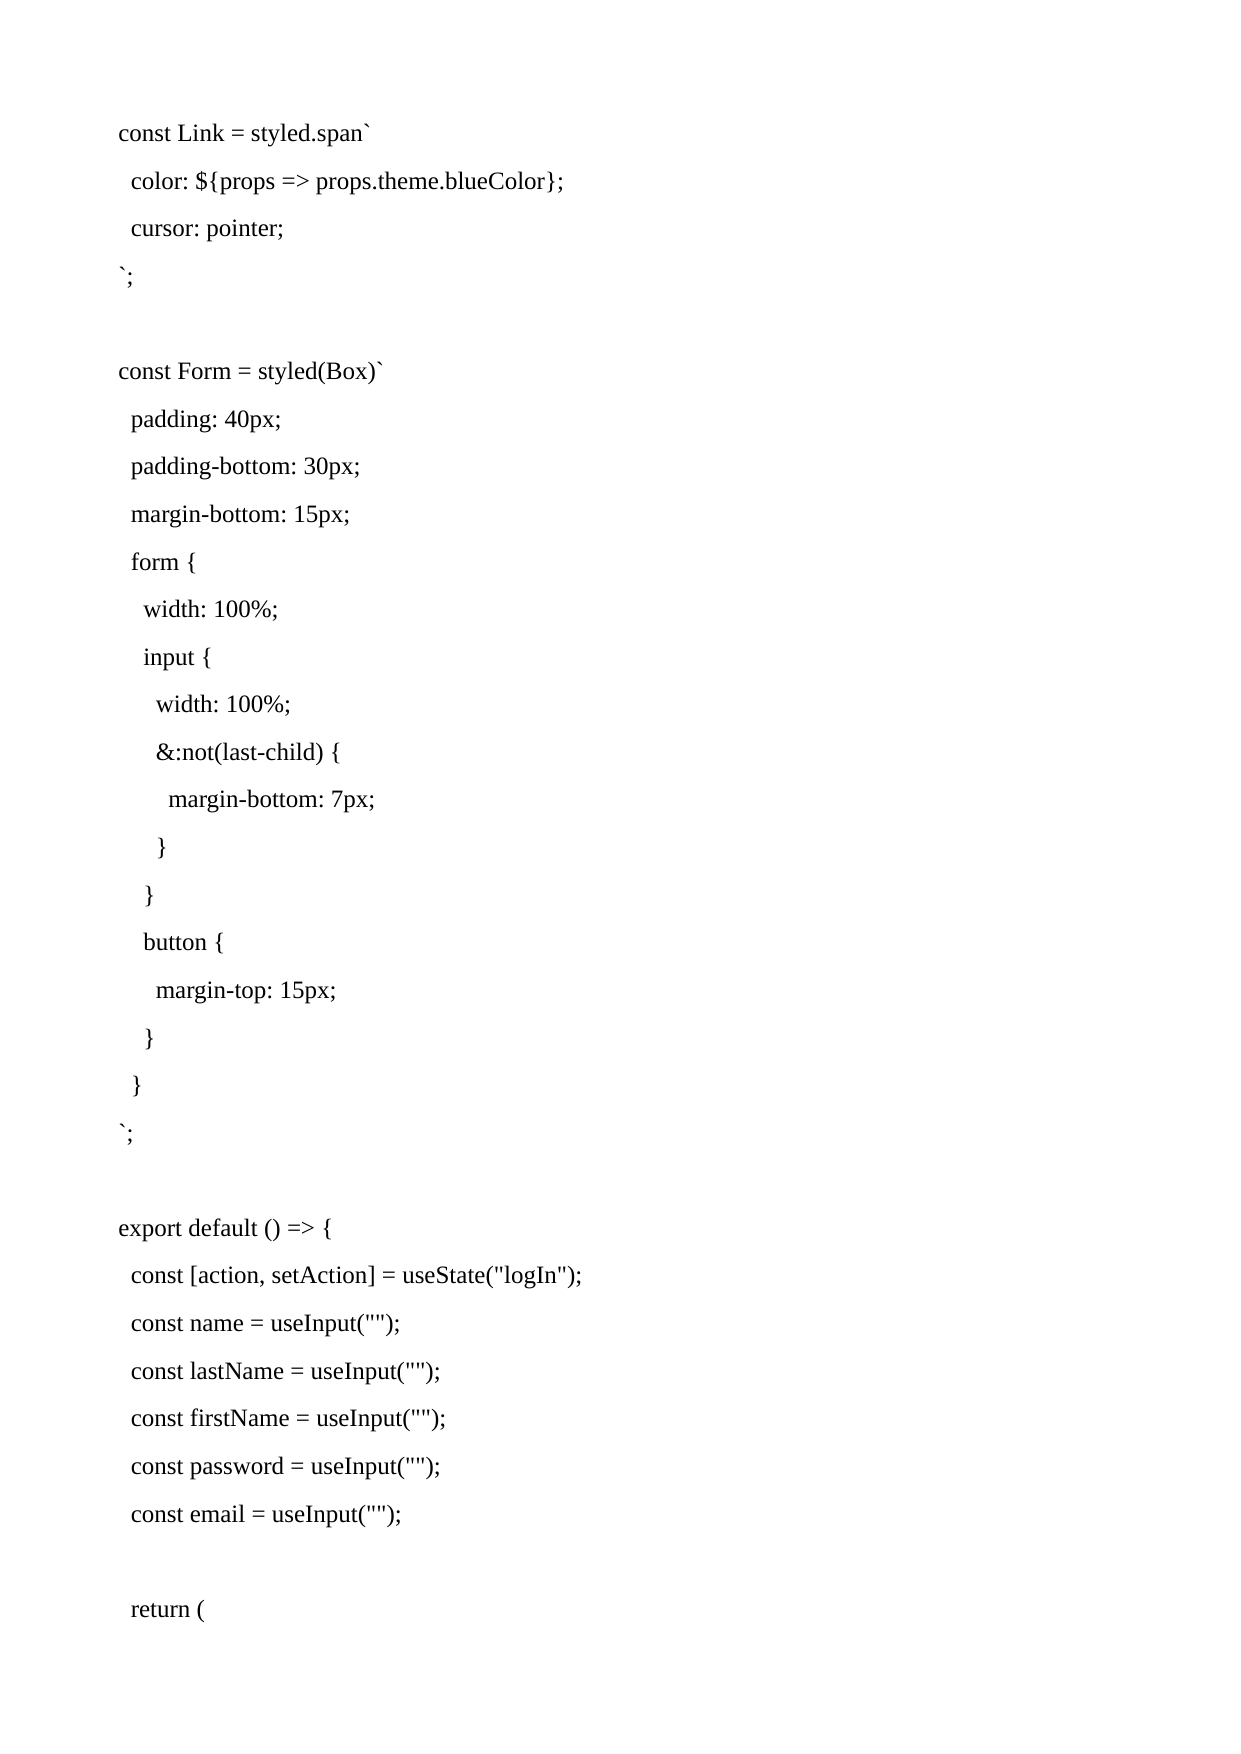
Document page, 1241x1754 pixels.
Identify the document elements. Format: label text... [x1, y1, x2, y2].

text cursor: pointer; [118, 213, 1122, 242]
text `; [118, 261, 1122, 290]
text } [118, 1023, 1122, 1051]
text margin-top: 15px; [118, 975, 1122, 1004]
text width: 100%; [118, 689, 1122, 718]
text const lastName = useInput(""); [118, 1356, 1122, 1384]
text } [118, 1070, 1122, 1099]
text const firstName = useInput(""); [118, 1403, 1122, 1432]
text input { [118, 642, 1122, 671]
text `; [118, 1118, 1122, 1147]
text margin-bottom: 15px; [118, 499, 1122, 528]
text padding-bottom: 30px; [118, 451, 1122, 480]
text const Form = styled(Box)` [118, 356, 1122, 385]
text form { [118, 547, 1122, 575]
text const email = useInput(""); [118, 1499, 1122, 1527]
text const password = useInput(""); [118, 1451, 1122, 1480]
text } [118, 832, 1122, 861]
text const Link = styled.span` [118, 118, 1122, 147]
text button { [118, 927, 1122, 956]
text width: 100%; [118, 594, 1122, 623]
text color: ${props => props.theme.blueColor}; [118, 166, 1122, 194]
text return ( [118, 1594, 1122, 1623]
text padding: 40px; [118, 404, 1122, 432]
text const name = useInput(""); [118, 1308, 1122, 1337]
text margin-bottom: 7px; [118, 784, 1122, 813]
text export default () => { [118, 1213, 1122, 1242]
text const [action, setAction] = useState("logIn"); [118, 1261, 1122, 1289]
text } [118, 880, 1122, 908]
text &:not(last-child) { [118, 737, 1122, 766]
